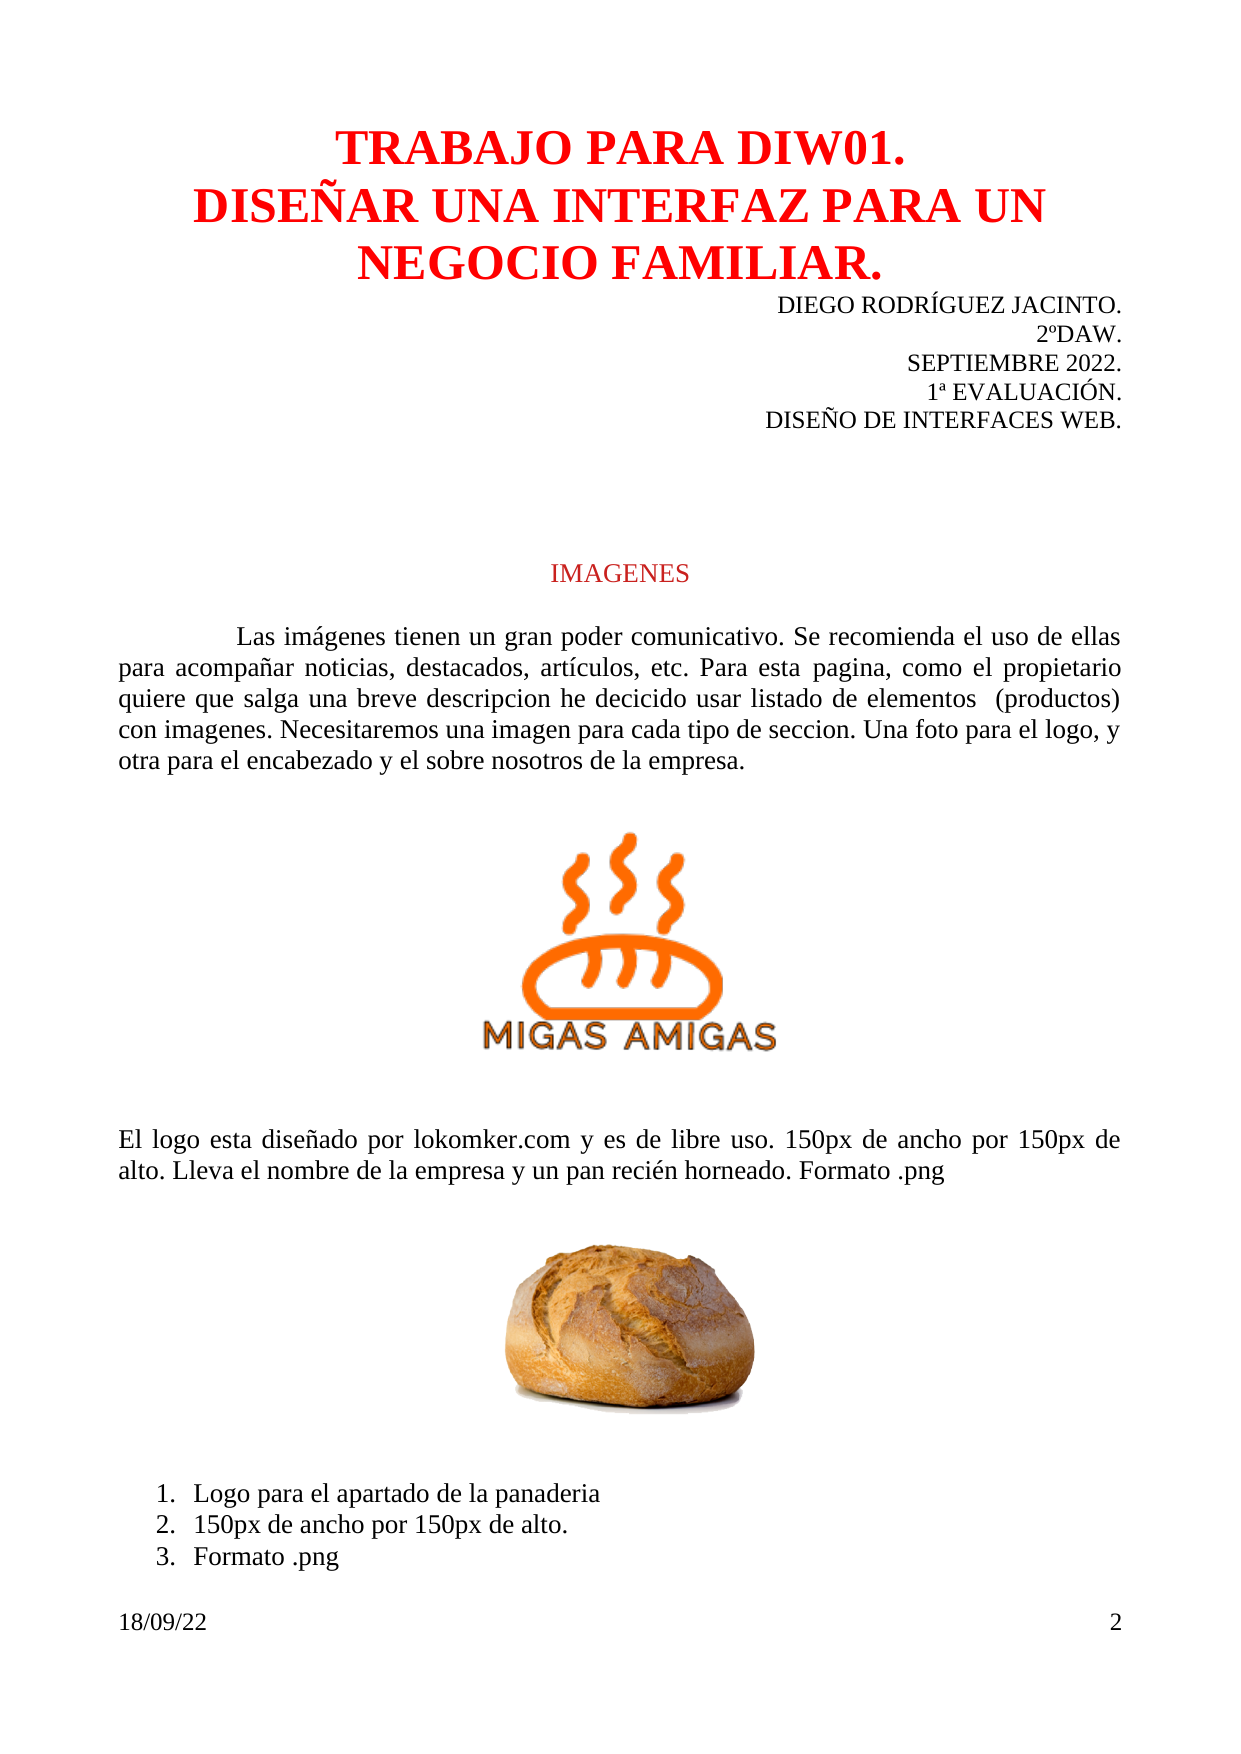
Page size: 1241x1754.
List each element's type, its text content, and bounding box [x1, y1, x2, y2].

picture [474, 823, 787, 1061]
text El logo esta diseñado por lokomker.com y es de libre uso. 150px de ancho por 150px de alto. Lleva el nombre de la empresa y un pan recién horneado. Formato .png [118, 1123, 1122, 1185]
list Logo para el apartado de la panaderia [156, 1477, 1122, 1508]
text Las imágenes tienen un gran poder comunicativo. Se recomienda el uso de ellas para acompañar noticias, destacados, artículos, etc. Para esta pagina, como el propietario quiere que salga una breve descripcion he decicido usar listado de elementos (productos) con imagenes. Necesitaremos una imagen para cada tipo de seccion. Una foto para el logo, y otra para el encabezado y el sobre nosotros de la empresa. [118, 619, 1122, 775]
list Formato .png [156, 1540, 1122, 1571]
text IMAGENES [118, 557, 1122, 588]
list 150px de ancho por 150px de alto. [156, 1508, 1122, 1540]
picture [423, 1212, 847, 1447]
